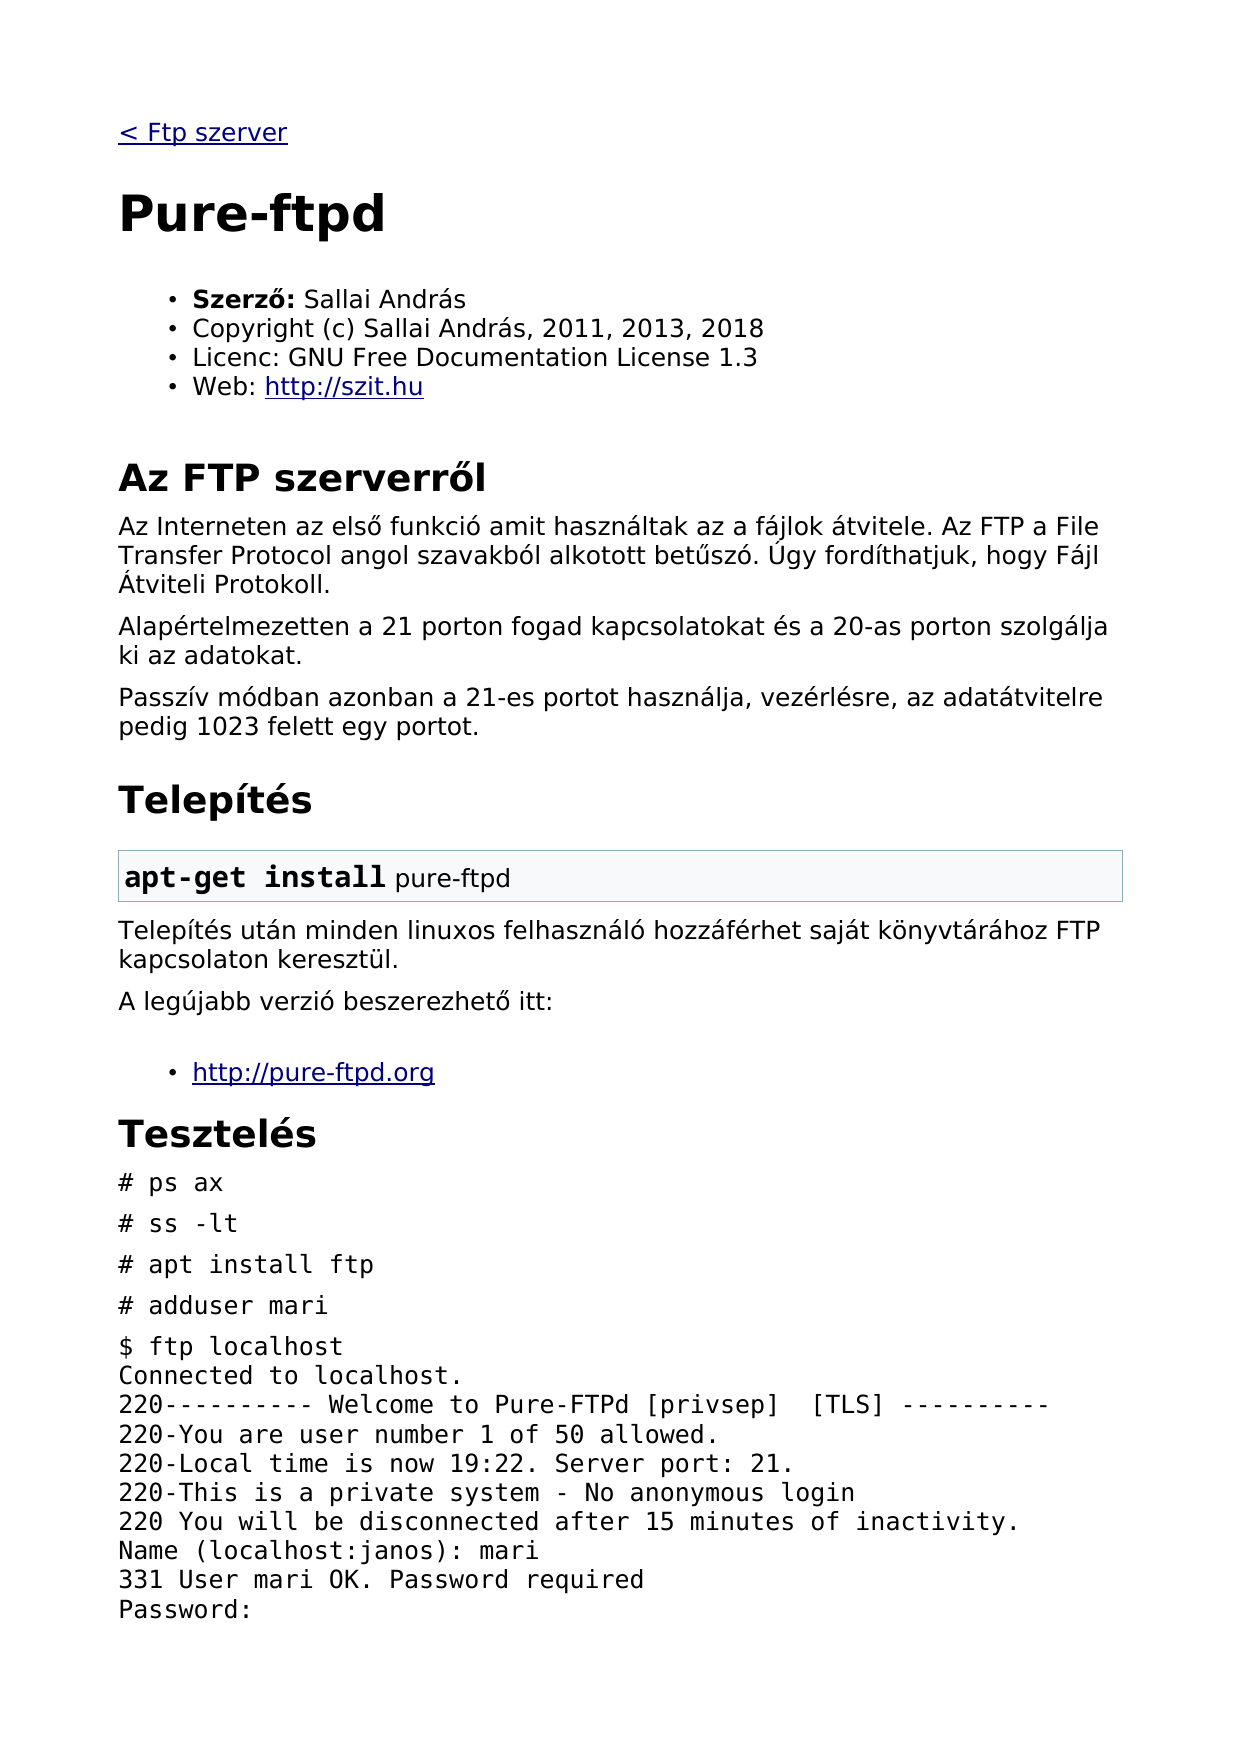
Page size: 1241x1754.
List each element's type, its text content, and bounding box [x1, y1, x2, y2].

list Szerző: Sallai András [177, 285, 1122, 314]
text Telepítés után minden linuxos felhasználó hozzáférhet saját könyvtárához FTP kapcsolaton keresztül. [118, 916, 1122, 974]
subtitle Telepítés [118, 779, 1122, 823]
subtitle Pure-ftpd [118, 185, 1122, 243]
text # ss -lt [118, 1209, 1122, 1239]
table_header apt-get install pure-ftpd [119, 851, 1122, 901]
text Passzív módban azonban a 21-es portot használja, vezérlésre, az adatátvitelre pedig 1023 felett egy portot. [118, 683, 1122, 741]
text # apt install ftp [118, 1250, 1122, 1279]
text Az Interneten az első funkció amit használtak az a fájlok átvitele. Az FTP a File Transfer Protocol angol szavakból alkotott betűszó. Úgy fordíthatjuk, hogy Fájl Átviteli Protokoll. [118, 512, 1122, 600]
text # ps ax [118, 1168, 1122, 1198]
subtitle Az FTP szerverről [118, 456, 1122, 500]
text < Ftp szerver [118, 118, 1122, 147]
list http://pure-ftpd.org [177, 1058, 1122, 1087]
subtitle Tesztelés [118, 1112, 1122, 1156]
text # adduser mari [118, 1291, 1122, 1321]
list Web: http://szit.hu [177, 372, 1122, 402]
text $ ftp localhost Connected to localhost. 220---------- Welcome to Pure-FTPd [privsep] [TLS] ---------- 220-You are user number 1 of 50 allowed. 220-Local time is now 19:22. Server port: 21. 220-This is a private system - No anonymous login 220 You will be disconnected after 15 minutes of inactivity. Name (localhost:janos): mari 331 User mari OK. Password required Password: [118, 1332, 1122, 1624]
text Alapértelmezetten a 21 porton fogad kapcsolatokat és a 20-as porton szolgálja ki az adatokat. [118, 612, 1122, 671]
list Licenc: GNU Free Documentation License 1.3 [177, 343, 1122, 372]
list Copyright (c) Sallai András, 2011, 2013, 2018 [177, 314, 1122, 343]
text A legújabb verzió beszerezhető itt: [118, 987, 1122, 1016]
